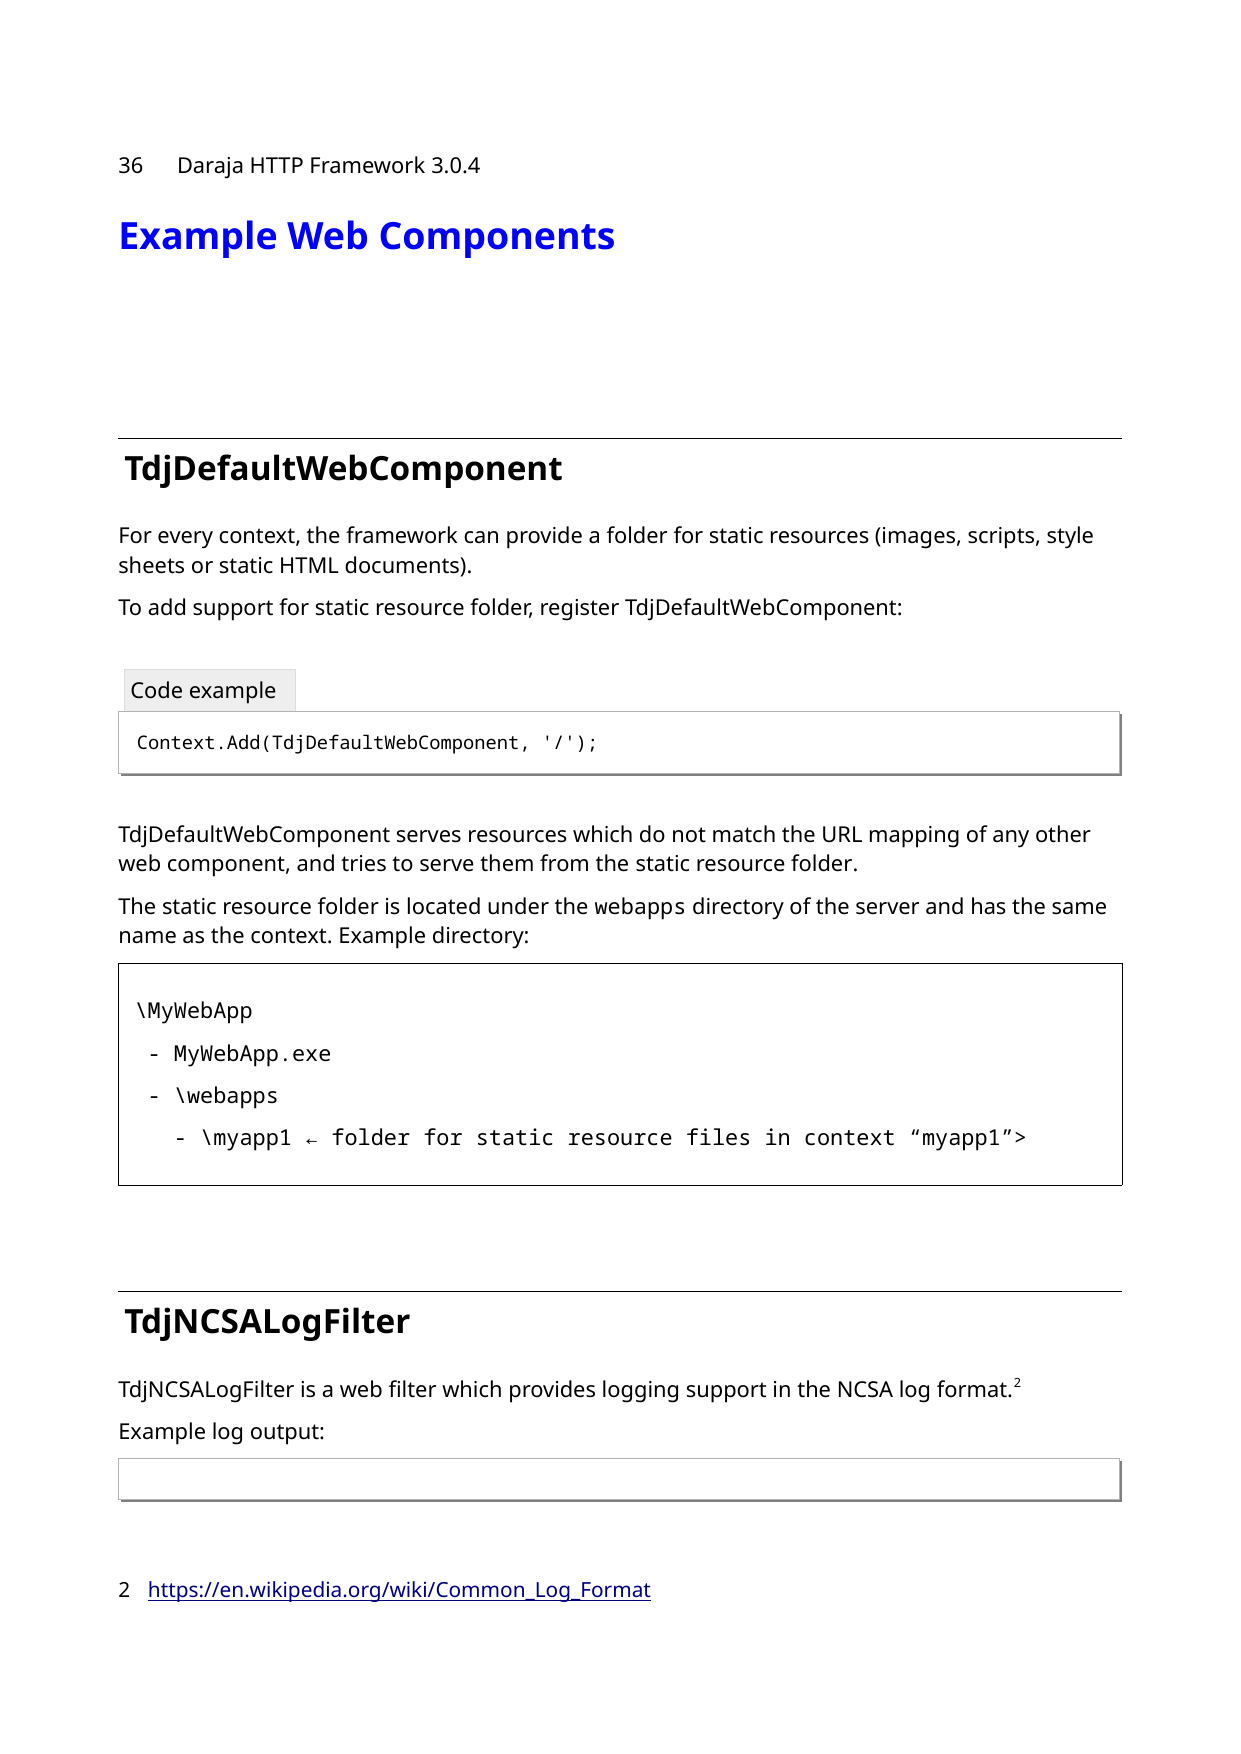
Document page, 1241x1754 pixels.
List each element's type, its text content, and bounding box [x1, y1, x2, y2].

text TdjNCSALogFilter is a web filter which provides logging support in the NCSA log format. [118, 1374, 1122, 1403]
text The static resource folder is located under the webapps directory of the server and has the same name as the context. Example directory: [118, 891, 1122, 950]
text \MyWebApp [119, 964, 1122, 1025]
text TdjDefaultWebComponent serves resources which do not match the URL mapping of any other web component, and tries to serve them from the static resource folder. [118, 818, 1122, 878]
text - MyWebApp.exe [119, 1035, 1122, 1068]
text For every context, the framework can provide a folder for static resources (images, scripts, style sheets or static HTML documents). [118, 520, 1122, 579]
text Code example [125, 670, 295, 711]
text - \webapps [119, 1077, 1122, 1110]
subtitle TdjDefaultWebComponent [118, 439, 1122, 496]
text https://en.wikipedia.org/wiki/Common_Log_Format [118, 1576, 1122, 1604]
text Example log output: [118, 1416, 1122, 1446]
text - \myapp1 ← folder for static resource files in context “myapp1”> [119, 1119, 1122, 1185]
subtitle Example Web Components [118, 209, 1122, 260]
text To add support for static resource folder, register TdjDefaultWebComponent: [118, 592, 1122, 622]
subtitle TdjNCSALogFilter [118, 1292, 1122, 1349]
text Context.Add(TdjDefaultWebComponent, '/'); [119, 712, 1119, 773]
